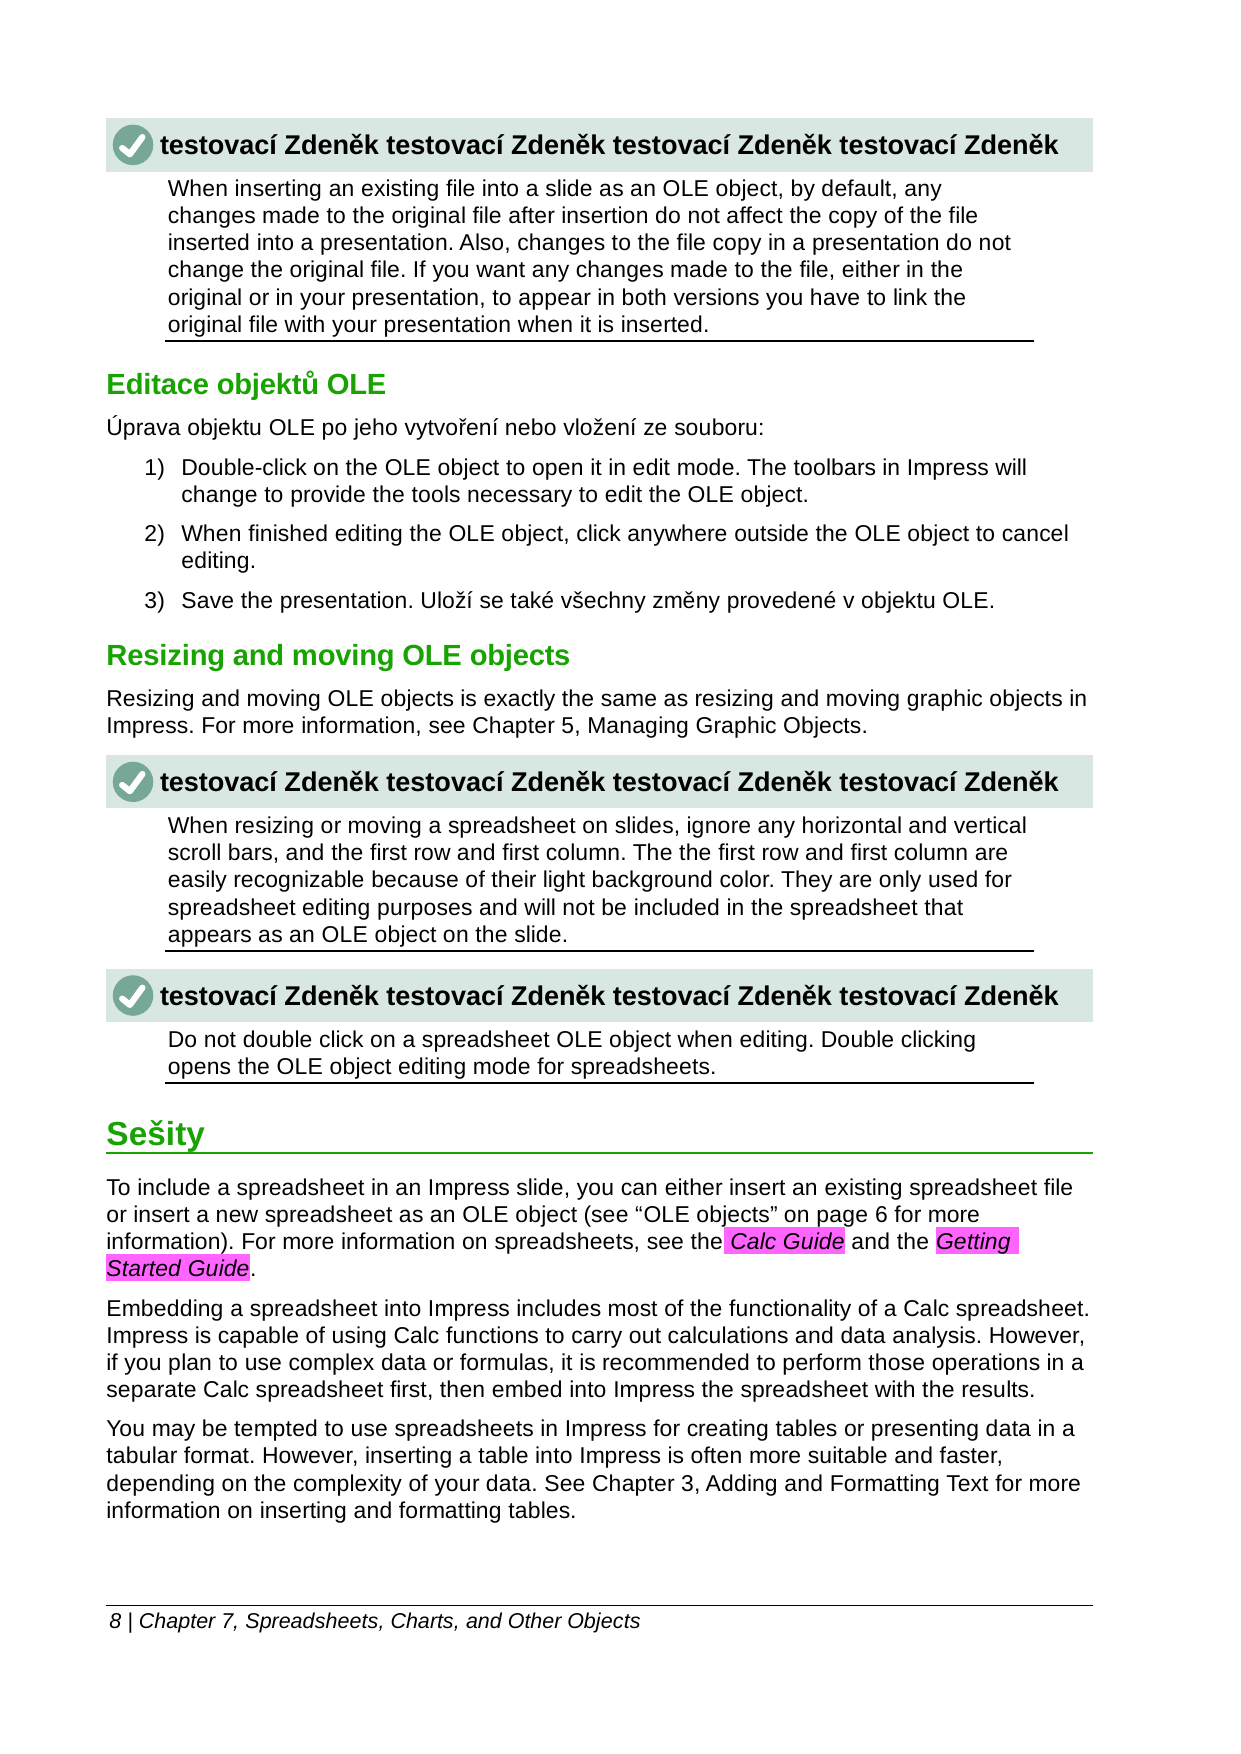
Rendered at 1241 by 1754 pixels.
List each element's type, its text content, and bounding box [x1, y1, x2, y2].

text Do not double click on a spreadsheet OLE object when editing. Double clicking opens the OLE object editing mode for spreadsheets. [164, 1022, 1034, 1084]
text To include a spreadsheet in an Impress slide, you can either insert an existing spreadsheet file or insert a new spreadsheet as an OLE object (see “OLE objects” on page 5 for more information). For more information on spreadsheets, see the Calc Guide and the Getting Started Guide. [106, 1173, 1093, 1281]
subtitle testovací Zdeněk testovací Zdeněk testovací Zdeněk testovací Zdeněk [106, 969, 1093, 1022]
subtitle Editace objektů OLE [106, 367, 1093, 401]
text When inserting an existing file into a slide as an OLE object, by default, any changes made to the original file after insertion do not affect the copy of the file inserted into a presentation. Also, changes to the file copy in a presentation do not change the original file. If you want any changes made to the file, either in the original or in your presentation, to appear in both versions you have to link the original file with your presentation when it is inserted. [164, 172, 1034, 342]
list When finished editing the OLE object, click anywhere outside the OLE object to cancel editing. [164, 519, 1093, 574]
subtitle testovací Zdeněk testovací Zdeněk testovací Zdeněk testovací Zdeněk [106, 755, 1093, 808]
subtitle testovací Zdeněk testovací Zdeněk testovací Zdeněk testovací Zdeněk [106, 118, 1093, 172]
list Save the presentation. Uloží se také všechny změny provedené v objektu OLE. [164, 586, 1093, 613]
text Úprava objektu OLE po jeho vytvoření nebo vložení ze souboru: [106, 413, 1093, 440]
subtitle Resizing and moving OLE objects [106, 638, 1093, 672]
list Double-click on the OLE object to open it in edit mode. The toolbars in Impress will change to provide the tools necessary to edit the OLE object. [164, 453, 1093, 507]
text When resizing or moving a spreadsheet on slides, ignore any horizontal and vertical scroll bars, and the first row and first column. The the first row and first column are easily recognizable because of their light background color. They are only used for spreadsheet editing purposes and will not be included in the spreadsheet that appears as an OLE object on the slide. [164, 808, 1034, 952]
subtitle Sešity [106, 1114, 1093, 1152]
text Embedding a spreadsheet into Impress includes most of the functionality of a Calc spreadsheet. Impress is capable of using Calc functions to carry out calculations and data analysis. However, if you plan to use complex data or formulas, it is recommended to perform those operations in a separate Calc spreadsheet first, then embed into Impress the spreadsheet with the results. [106, 1294, 1093, 1402]
text Resizing and moving OLE objects is exactly the same as resizing and moving graphic objects in Impress. For more information, see Chapter 5, Managing Graphic Objects. [106, 684, 1093, 738]
text You may be tempted to use spreadsheets in Impress for creating tables or presenting data in a tabular format. However, inserting a table into Impress is often more suitable and faster, depending on the complexity of your data. See Chapter 3, Adding and Formatting Text for more information on inserting and formatting tables. [106, 1415, 1093, 1523]
